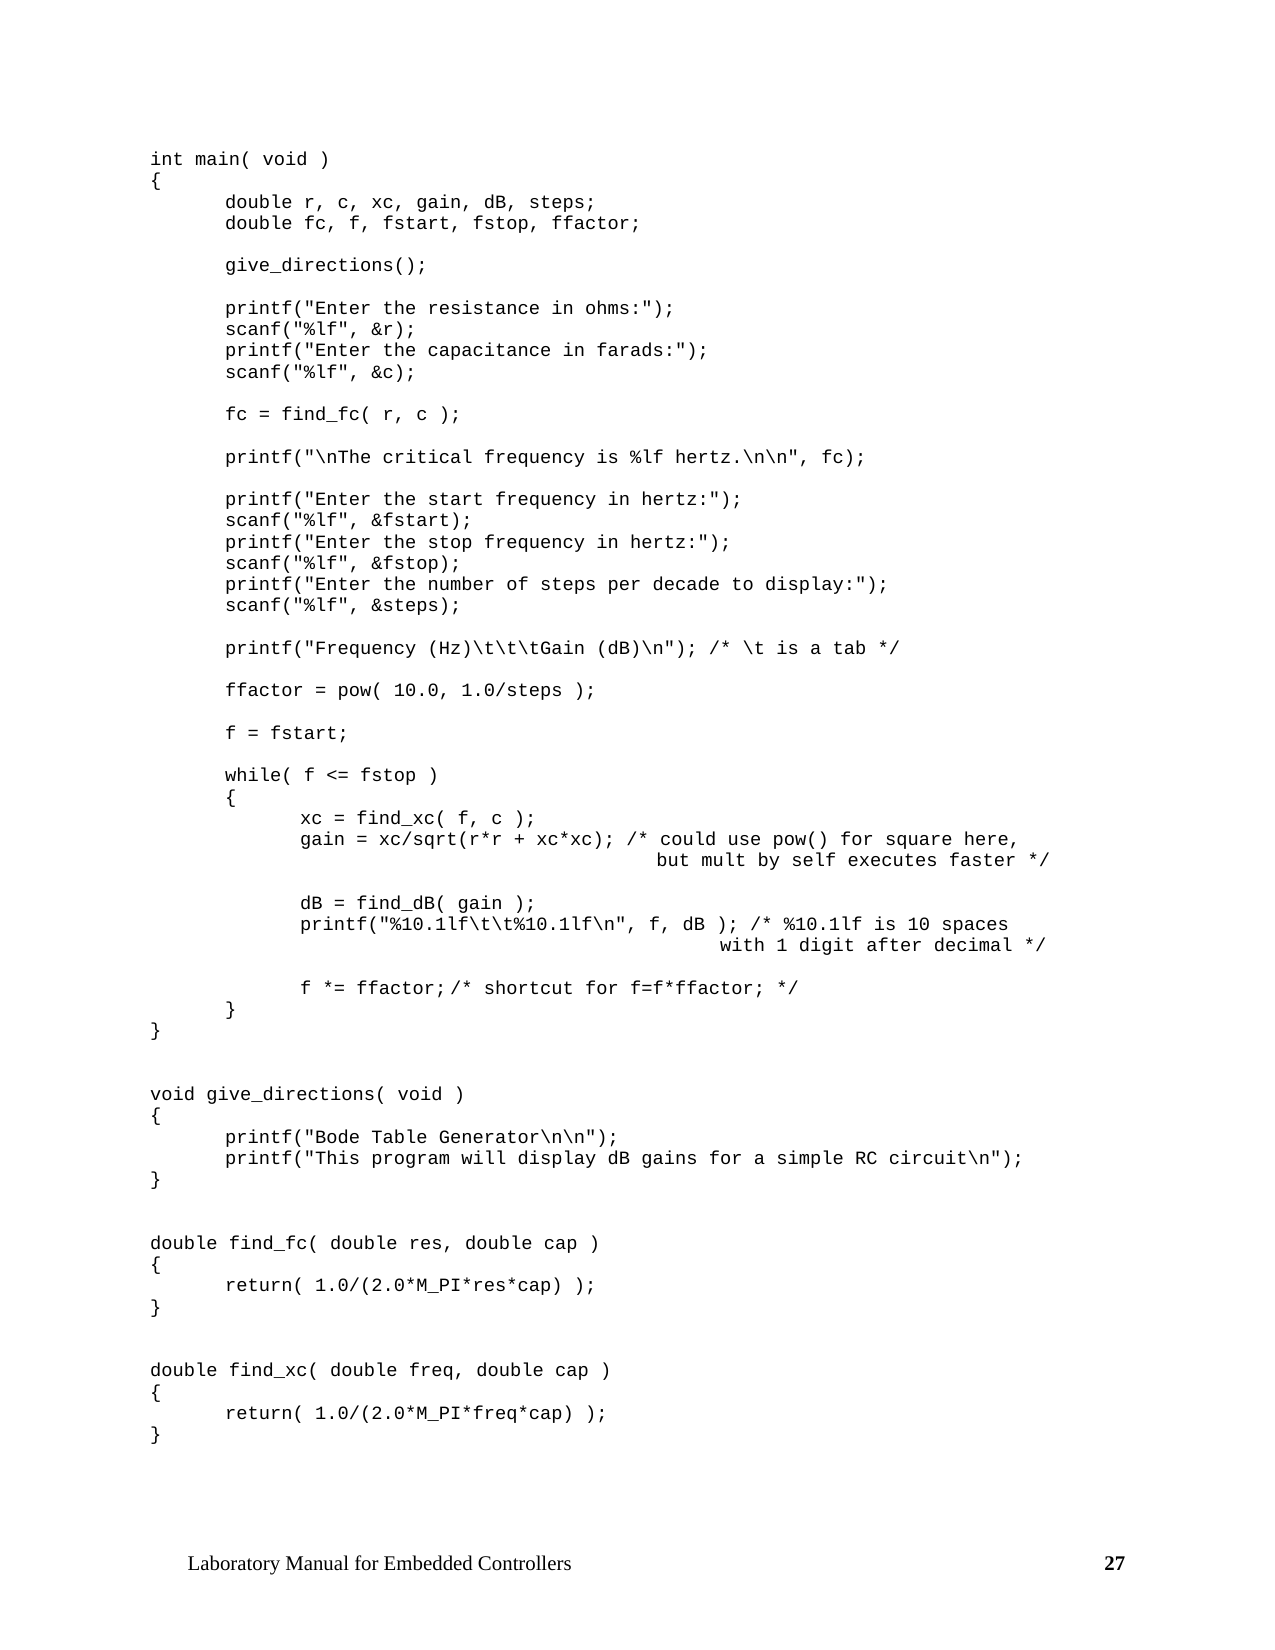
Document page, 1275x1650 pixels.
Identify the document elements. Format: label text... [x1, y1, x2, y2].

text printf("This program will display dB gains for a simple RC circuit\n"); [150, 1149, 1125, 1170]
text scanf("%lf", &fstop); [150, 554, 1125, 575]
text scanf("%lf", &fstart); [150, 511, 1125, 532]
text double find_xc( double freq, double cap ) [150, 1361, 1125, 1382]
text with 1 digit after decimal */ [150, 936, 1125, 957]
text printf("Enter the stop frequency in hertz:"); [150, 532, 1125, 554]
text ffactor = pow( 10.0, 1.0/steps ); [150, 681, 1125, 702]
text printf("Enter the start frequency in hertz:"); [150, 490, 1125, 511]
text f = fstart; [150, 724, 1125, 745]
text printf("Enter the resistance in ohms:"); [150, 299, 1125, 320]
text { [150, 1106, 1125, 1127]
text double fc, f, fstart, fstop, ffactor; [150, 214, 1125, 235]
text printf("Enter the capacitance in farads:"); [150, 341, 1125, 362]
text printf("\nThe critical frequency is %lf hertz.\n\n", fc); [150, 447, 1125, 469]
text scanf("%lf", &r); [150, 320, 1125, 341]
text printf("Enter the number of steps per decade to display:"); [150, 575, 1125, 596]
text void give_directions( void ) [150, 1085, 1125, 1106]
text xc = find_xc( f, c ); [150, 809, 1125, 830]
text fc = find_fc( r, c ); [150, 405, 1125, 426]
text but mult by self executes faster */ [150, 851, 1125, 872]
text { [150, 1382, 1125, 1404]
text } [150, 1000, 1125, 1021]
text printf("%10.1lf\t\t%10.1lf\n", f, dB ); /* %10.1lf is 10 spaces [150, 915, 1125, 936]
text give_directions(); [150, 256, 1125, 277]
text printf("Frequency (Hz)\t\t\tGain (dB)\n"); /* \t is a tab */ [150, 639, 1125, 660]
text } [150, 1425, 1125, 1446]
text { [150, 171, 1125, 192]
text printf("Bode Table Generator\n\n"); [150, 1127, 1125, 1149]
text double r, c, xc, gain, dB, steps; [150, 192, 1125, 214]
text gain = xc/sqrt(r*r + xc*xc); /* could use pow() for square here, [150, 830, 1125, 851]
text } [150, 1170, 1125, 1191]
text } [150, 1297, 1125, 1319]
text return( 1.0/(2.0*M_PI*freq*cap) ); [150, 1404, 1125, 1425]
text scanf("%lf", &steps); [150, 596, 1125, 617]
text double find_fc( double res, double cap ) [150, 1234, 1125, 1255]
text f *= ffactor; /* shortcut for f=f*ffactor; */ [150, 979, 1125, 1000]
text { [150, 787, 1125, 809]
text { [150, 1255, 1125, 1276]
text scanf("%lf", &c); [150, 362, 1125, 384]
text dB = find_dB( gain ); [150, 894, 1125, 915]
text int main( void ) [150, 150, 1125, 171]
text } [150, 1021, 1125, 1042]
text return( 1.0/(2.0*M_PI*res*cap) ); [150, 1276, 1125, 1297]
text while( f <= fstop ) [150, 766, 1125, 787]
